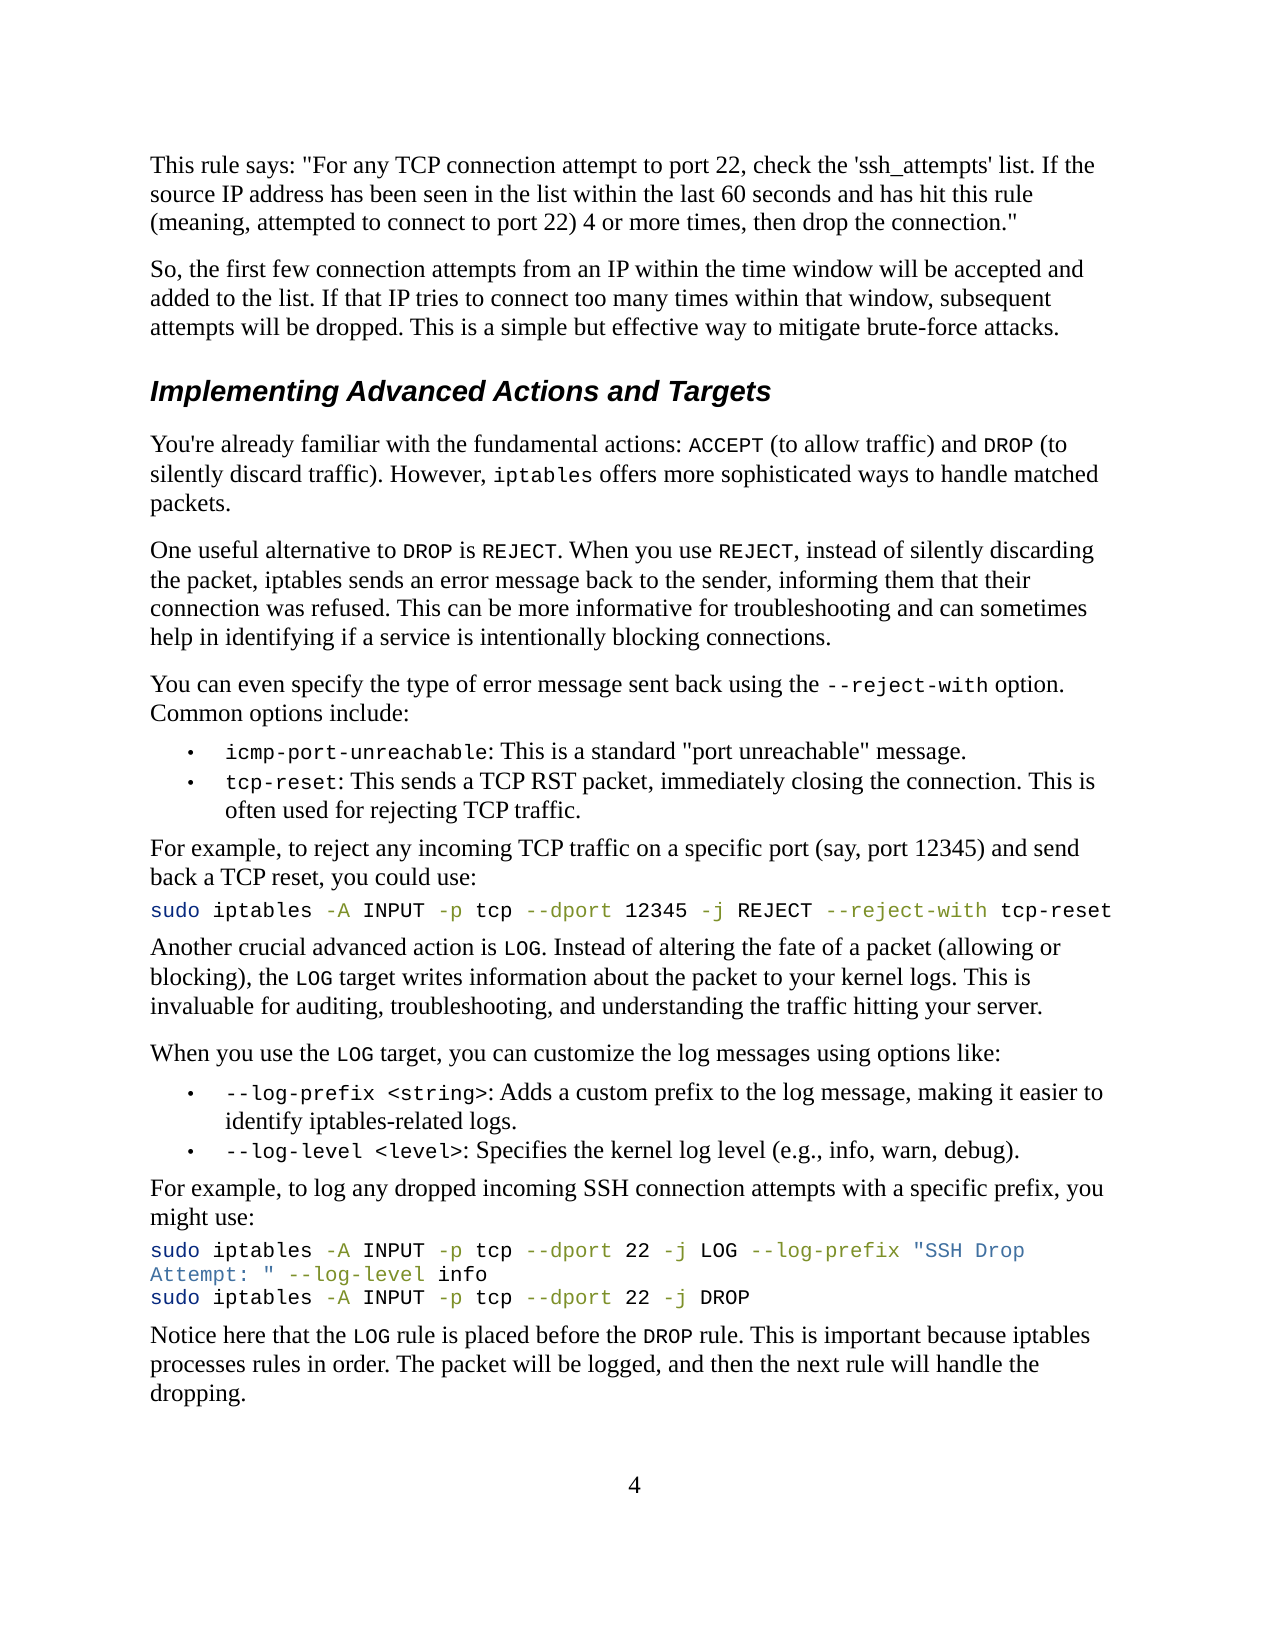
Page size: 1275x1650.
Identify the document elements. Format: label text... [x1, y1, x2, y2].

text For example, to log any dropped incoming SSH connection attempts with a specific prefix, you might use: [150, 1173, 1125, 1231]
list tcp-reset: This sends a TCP RST packet, immediately closing the connection. This is often used for rejecting TCP traffic. [187, 766, 1125, 824]
text Notice here that the LOG rule is placed before the DROP rule. This is important because iptables processes rules in order. The packet will be logged, and then the next rule will handle the dropping. [150, 1320, 1125, 1407]
text sudo iptables -A INPUT -p tcp --dport 22 -j DROP [150, 1287, 1125, 1311]
list icmp-port-unreachable: This is a standard "port unreachable" message. [187, 736, 1125, 766]
text sudo iptables -A INPUT -p tcp --dport 22 -j LOG --log-prefix "SSH Drop Attempt: " --log-level info [150, 1240, 1125, 1287]
text sudo iptables -A INPUT -p tcp --dport 12345 -j REJECT --reject-with tcp-reset [150, 899, 1125, 923]
text This rule says: "For any TCP connection attempt to port 22, check the 'ssh_attempts' list. If the source IP address has been seen in the list within the last 60 seconds and has hit this rule (meaning, attempted to connect to port 22) 4 or more times, then drop the connection." [150, 150, 1125, 236]
text So, the first few connection attempts from an IP within the time window will be accepted and added to the list. If that IP tries to connect too many times within that window, subsequent attempts will be dropped. This is a simple but effective way to mitigate brute-force attacks. [150, 254, 1125, 340]
text Another crucial advanced action is LOG. Instead of altering the fate of a packet (allowing or blocking), the LOG target writes information about the packet to your kernel logs. This is invaluable for auditing, troubleshooting, and understanding the traffic hitting your server. [150, 932, 1125, 1020]
list --log-prefix <string>: Adds a custom prefix to the log message, making it easier to identify iptables-related logs. [187, 1077, 1125, 1135]
text For example, to reject any incoming TCP traffic on a specific port (say, port 12345) and send back a TCP reset, you could use: [150, 833, 1125, 891]
text You can even specify the type of error message sent back using the --reject-with option. Common options include: [150, 669, 1125, 727]
list --log-level <level>: Specifies the kernel log level (e.g., info, warn, debug). [187, 1135, 1125, 1164]
text One useful alternative to DROP is REJECT. When you use REJECT, instead of silently discarding the packet, iptables sends an error message back to the sender, informing them that their connection was refused. This can be more informative for troubleshooting and can sometimes help in identifying if a service is intentionally blocking connections. [150, 535, 1125, 651]
text You're already familiar with the fundamental actions: ACCEPT (to allow traffic) and DROP (to silently discard traffic). However, iptables offers more sophisticated ways to handle matched packets. [150, 429, 1125, 517]
subtitle Implementing Advanced Actions and Targets [150, 374, 1125, 408]
text When you use the LOG target, you can customize the log messages using options like: [150, 1038, 1125, 1068]
